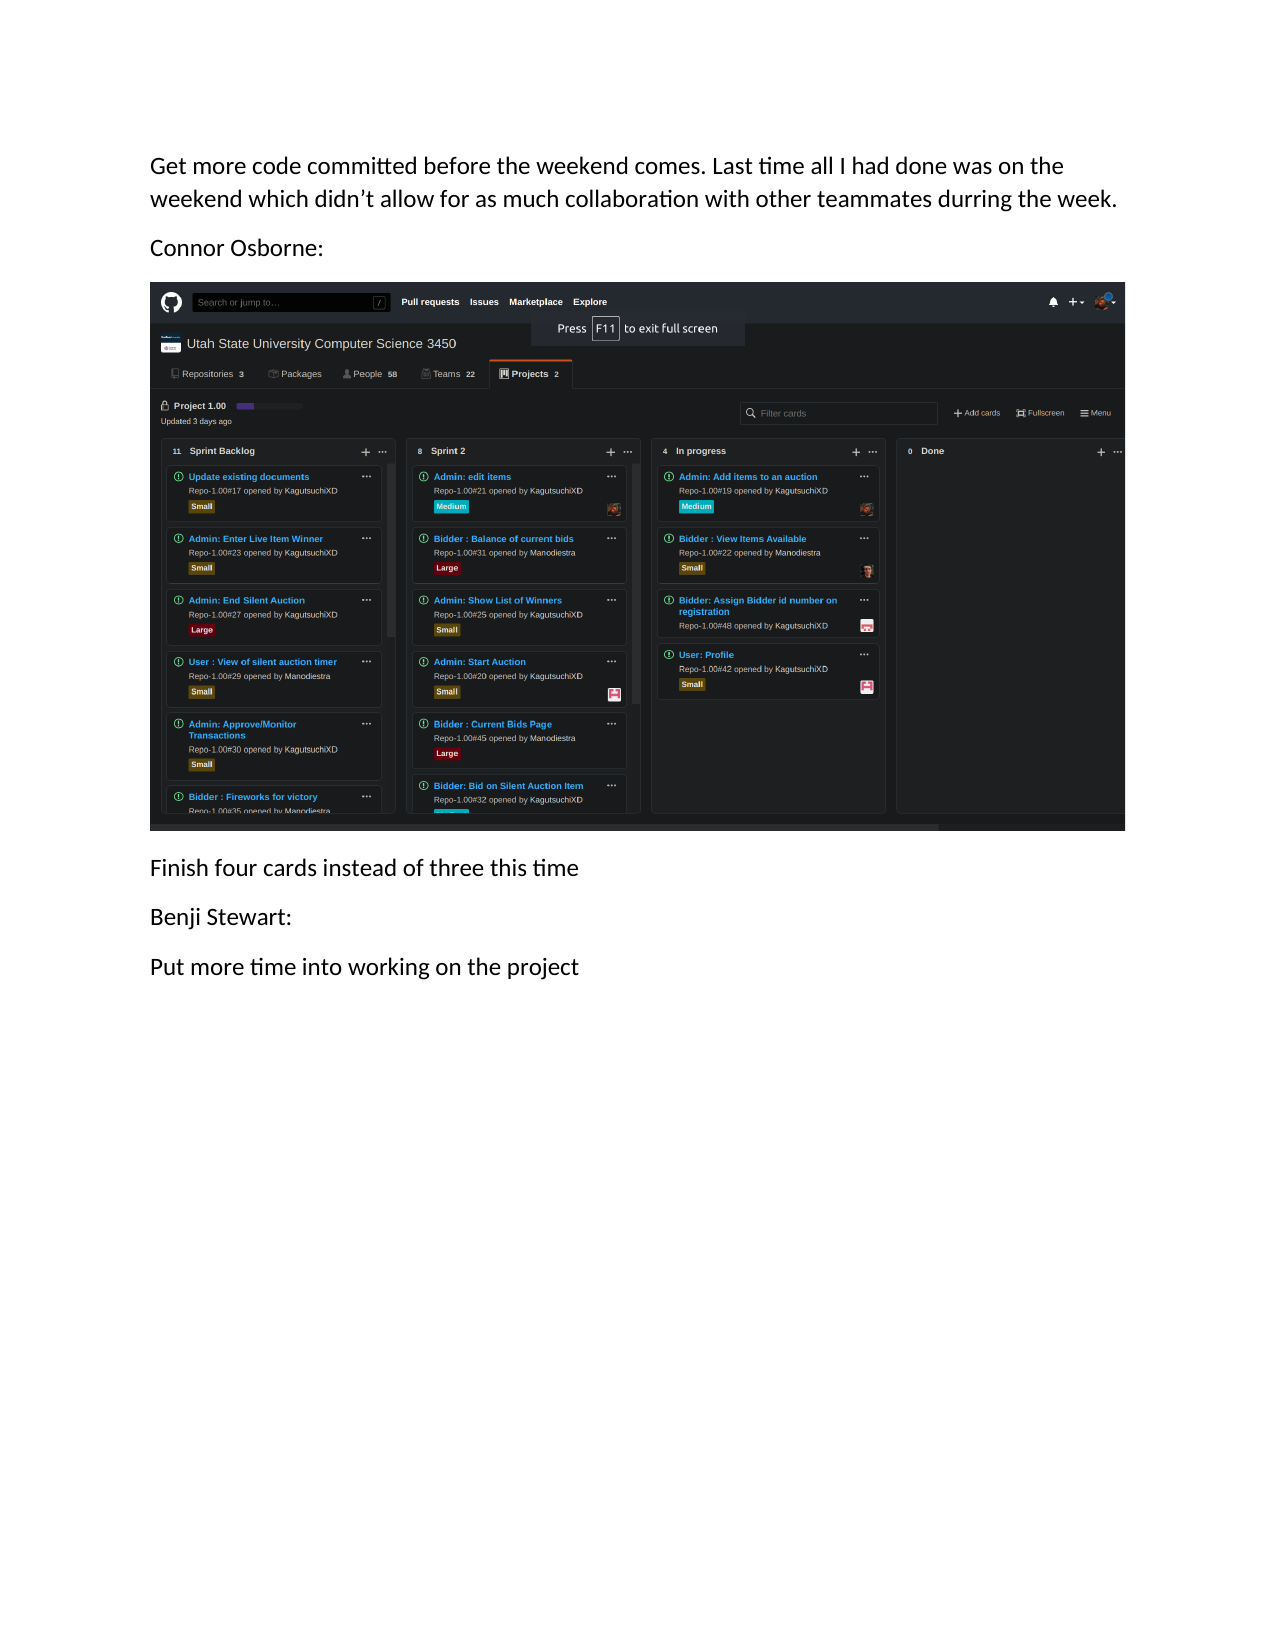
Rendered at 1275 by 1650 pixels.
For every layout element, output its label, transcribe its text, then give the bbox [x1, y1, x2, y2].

text Get more code committed before the weekend comes. Last time all I had done was on the weekend which didn’t allow for as much collaboration with other teammates durring the week. [150, 150, 1125, 213]
picture [150, 282, 1125, 831]
text Put more time into working on the project [150, 951, 1125, 982]
text Finish four cards instead of three this time [150, 831, 1125, 882]
text Benji Stewart: [150, 902, 1125, 932]
text Connor Osborne: [150, 232, 1125, 263]
